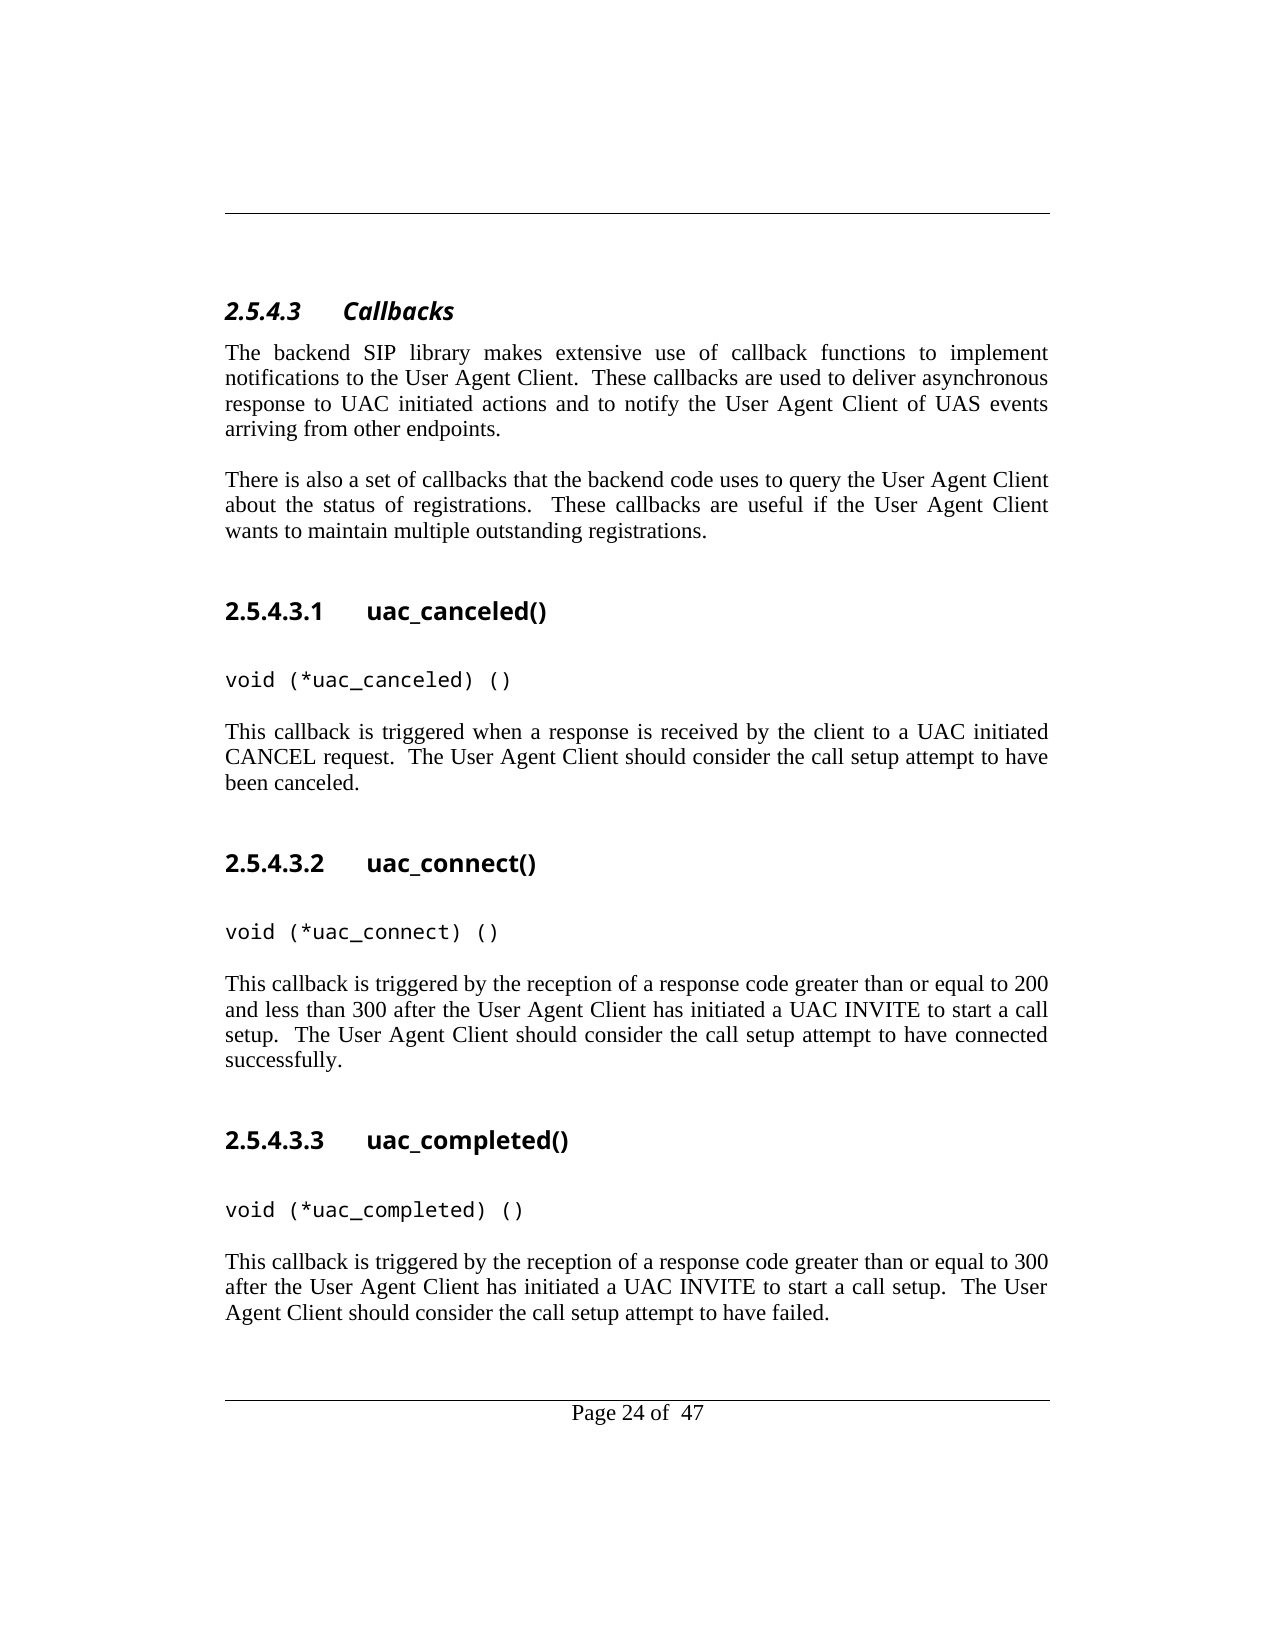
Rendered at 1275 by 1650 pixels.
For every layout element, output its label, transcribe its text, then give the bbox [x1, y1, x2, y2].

subtitle Callbacks [225, 293, 1050, 327]
subtitle uac_completed() [225, 1123, 1050, 1157]
text There is also a set of callbacks that the backend code uses to query the User Agent Client about the status of registrations. These callbacks are useful if the User Agent Client wants to maintain multiple outstanding registrations. [225, 467, 1050, 543]
subtitle uac_canceled() [225, 593, 1050, 627]
text This callback is triggered when a response is received by the client to a UAC initiated CANCEL request. The User Agent Client should consider the call setup attempt to have been canceled. [225, 719, 1050, 795]
text This callback is triggered by the reception of a response code greater than or equal to 300 after the User Agent Client has initiated a UAC INVITE to start a call setup. The User Agent Client should consider the call setup attempt to have failed. [225, 1249, 1050, 1325]
text This callback is triggered by the reception of a response code greater than or equal to 200 and less than 300 after the User Agent Client has initiated a UAC INVITE to start a call setup. The User Agent Client should consider the call setup attempt to have connected successfully. [225, 971, 1050, 1073]
text void (*uac_completed) () [225, 1195, 1050, 1223]
text void (*uac_canceled) () [225, 665, 1050, 693]
text The backend SIP library makes extensive use of callback functions to implement notifications to the User Agent Client. These callbacks are used to deliver asynchronous response to UAC initiated actions and to notify the User Agent Client of UAS events arriving from other endpoints. [225, 340, 1050, 441]
text void (*uac_connect) () [225, 917, 1050, 946]
subtitle uac_connect() [225, 846, 1050, 879]
